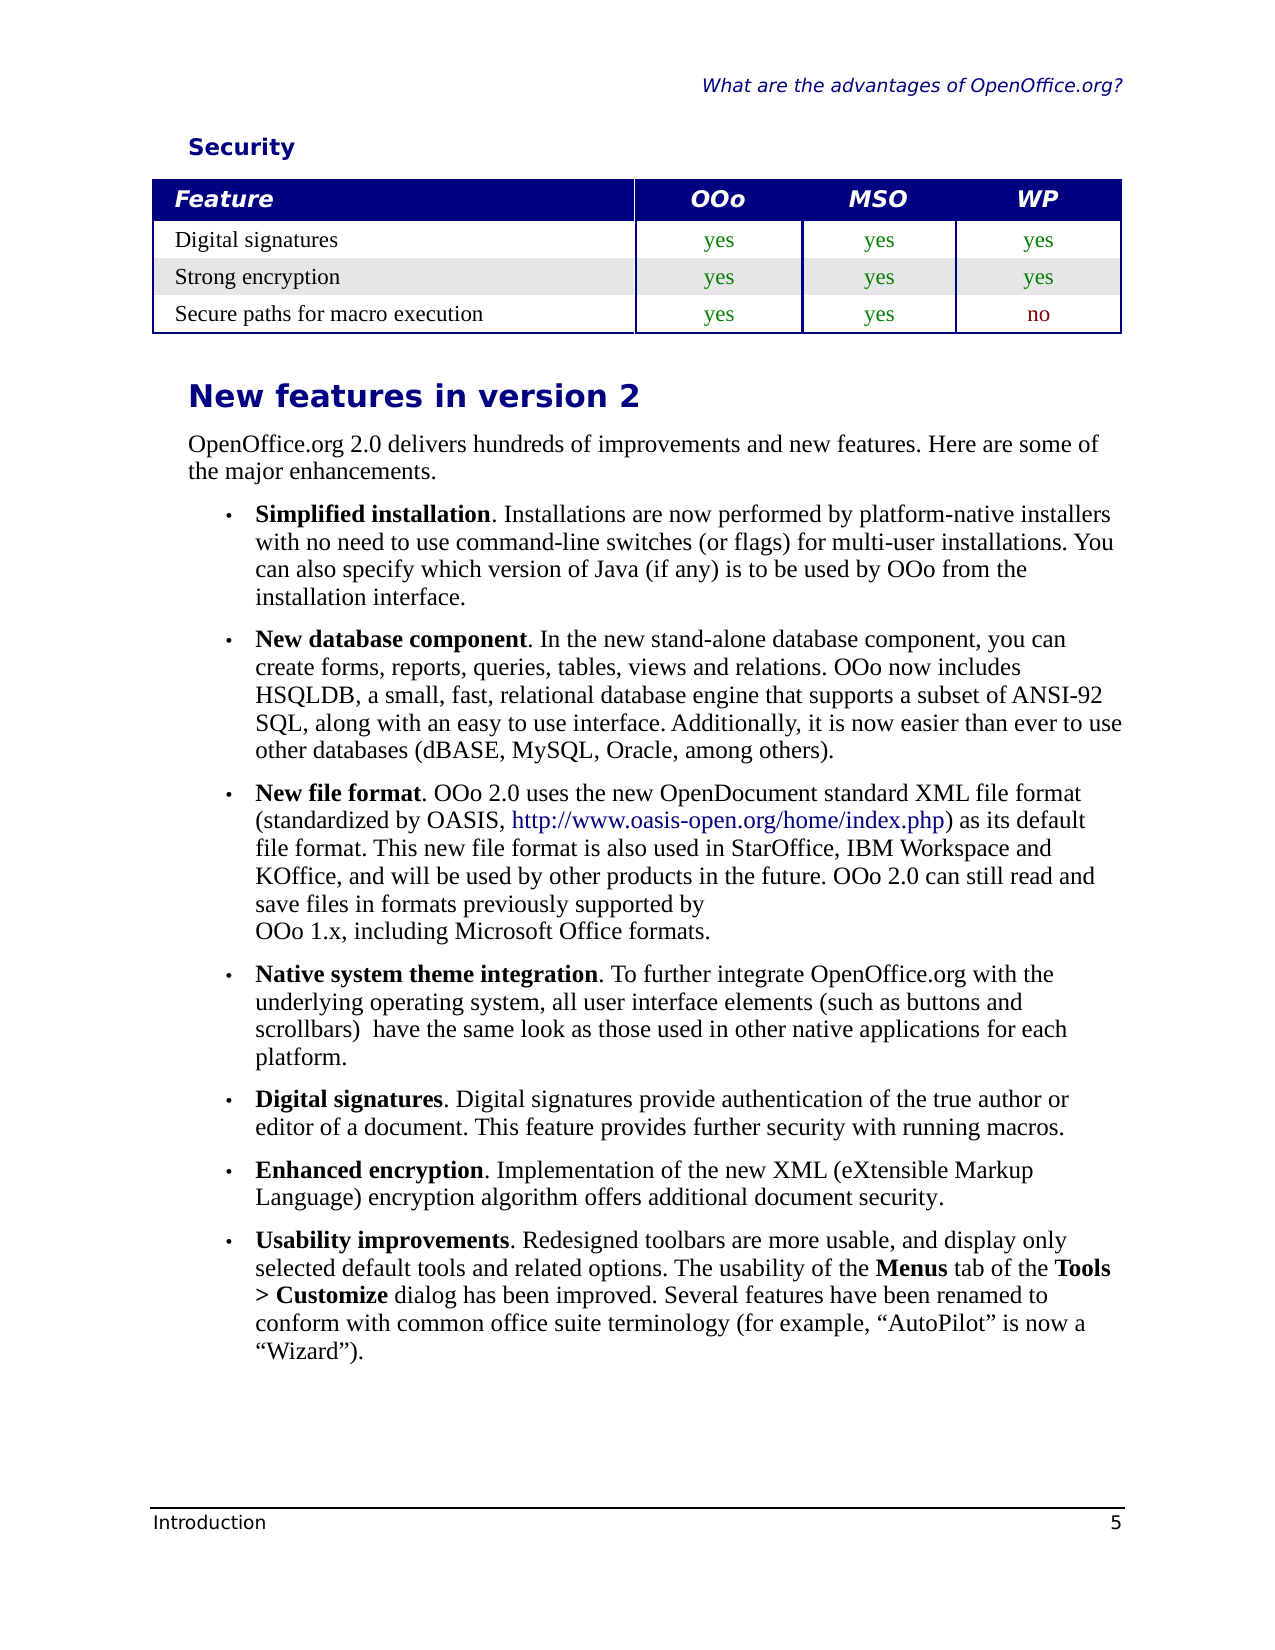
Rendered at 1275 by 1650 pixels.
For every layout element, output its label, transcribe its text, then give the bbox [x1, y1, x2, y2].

table_cell no [957, 295, 1120, 332]
table_cell yes [957, 258, 1120, 295]
table_cell Secure paths for macro execution [154, 295, 634, 332]
table_cell yes [637, 258, 801, 295]
table_cell yes [957, 221, 1120, 258]
text OpenOffice.org 2.0 delivers hundreds of improvements and new features. Here are some of the major enhancements. [188, 430, 1125, 485]
list Usability improvements. Redesigned toolbars are more usable, and display only selected default tools and related options. The usability of the Menus tab of the Tools > Customize dialog has been improved. Several features have been renamed to conform with common office suite terminology (for example, “AutoPilot” is now a “Wizard”). [226, 1226, 1125, 1364]
table_cell yes [804, 258, 955, 295]
list New file format. OOo 2.0 uses the new OpenDocument standard XML file format (standardized by OASIS, http://www.oasis-open.org/home/index.php) as its default file format. This new file format is also used in StarOffice, IBM Workspace and KOffice, and will be used by other products in the future. OOo 2.0 can still read and save files in formats previously supported by OOo 1.x, including Microsoft Office formats. [226, 779, 1125, 945]
table_cell yes [804, 295, 955, 332]
list Native system theme integration. To further integrate OpenOffice.org with the underlying operating system, all user interface elements (such as buttons and scrollbars) have the same look as those used in other native applications for each platform. [226, 960, 1125, 1071]
table_cell yes [804, 221, 955, 258]
list Digital signatures. Digital signatures provide authentication of the true author or editor of a document. This feature provides further security with running macros. [226, 1086, 1125, 1141]
table_cell yes [637, 221, 801, 258]
table_cell Digital signatures [154, 221, 634, 258]
table_cell Strong encryption [154, 258, 634, 295]
list New database component. In the new stand-alone database component, you can create forms, reports, queries, tables, views and relations. OOo now includes HSQLDB, a small, fast, relational database engine that supports a subset of ANSI-92 SQL, along with an easy to use interface. Additionally, it is now easier than ever to use other databases (dBASE, MySQL, Oracle, among others). [226, 626, 1125, 764]
table_header Feature [154, 181, 634, 219]
list Simplified installation. Installations are now performed by platform-native installers with no need to use command-line switches (or flags) for multi-user installations. You can also specify which version of Java (if any) is to be used by OOo from the installation interface. [226, 500, 1125, 611]
subtitle New features in version 2 [188, 379, 1125, 415]
table_header MSO [804, 181, 955, 219]
table_header WP [957, 181, 1120, 219]
table_header OOo [637, 181, 801, 219]
subtitle Security [188, 134, 1125, 161]
list Enhanced encryption. Implementation of the new XML (eXtensible Markup Language) encryption algorithm offers additional document security. [226, 1156, 1125, 1211]
table_cell yes [637, 295, 801, 332]
